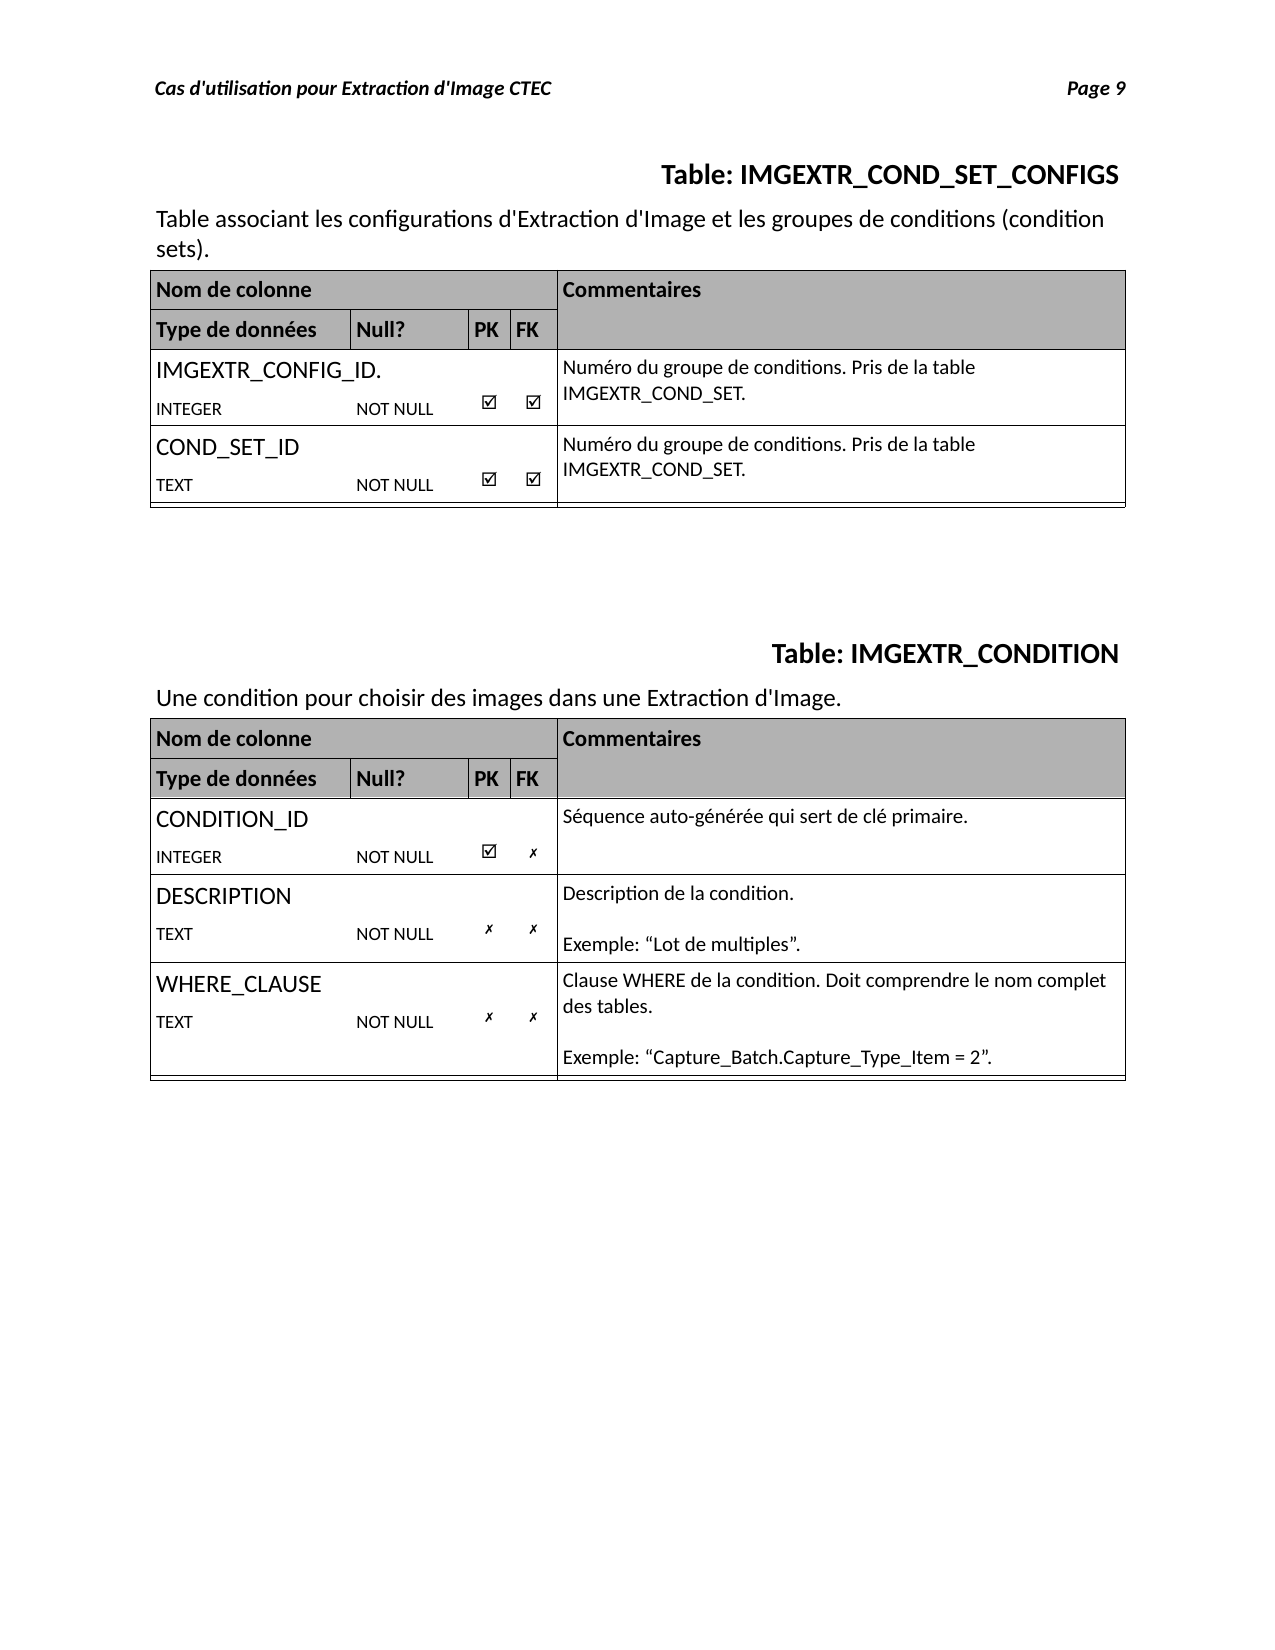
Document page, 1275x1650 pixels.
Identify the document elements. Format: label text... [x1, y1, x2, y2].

table_cell Nom de colonne [151, 271, 557, 309]
table_cell O [469, 1004, 510, 1075]
table_cell FK [511, 759, 557, 797]
table_cell NOT NULL [350, 916, 468, 962]
table_cell Une condition pour choisir des images dans une Extraction d'Image. [150, 676, 1125, 718]
table_header Table: IMGEXTR_CONDITION [150, 629, 1125, 676]
table_cell Commentaires [558, 271, 1125, 349]
table_cell TEXT [151, 468, 350, 502]
table_cell [558, 1076, 1125, 1080]
table_cell [151, 1076, 350, 1080]
table_cell NOT NULL [350, 391, 468, 425]
table_cell NOT NULL [350, 1004, 468, 1075]
table_cell [558, 503, 1125, 507]
table_cell Numéro du groupe de conditions. Pris de la table IMGEXTR_COND_SET. [558, 426, 1125, 502]
table_cell [350, 1076, 468, 1080]
table_cell [469, 1076, 510, 1080]
table_cell Type de données [151, 759, 350, 797]
table_cell R [469, 391, 510, 425]
table_cell [510, 1076, 557, 1080]
table_cell O [510, 916, 557, 962]
table_cell Type de données [151, 310, 350, 349]
table_cell R [469, 468, 510, 502]
table_cell TEXT [151, 1004, 350, 1075]
table_cell PK [469, 310, 510, 349]
table_cell Clause WHERE de la condition. Doit comprendre le nom complet des tables. Exemple: “Capture_Batch.Capture_Type_Item = 2”. [558, 963, 1125, 1075]
table_cell O [510, 840, 557, 874]
table_cell INTEGER [151, 840, 350, 874]
table_cell WHERE_CLAUSE [151, 963, 557, 1004]
table_cell Null? [351, 759, 468, 797]
table_cell NOT NULL [350, 840, 468, 874]
table_cell INTEGER [151, 391, 350, 425]
table_cell Description de la condition. Exemple: “Lot de multiples”. [558, 875, 1125, 962]
table_cell R [469, 840, 510, 874]
table_cell O [510, 1004, 557, 1075]
table_cell [510, 503, 557, 507]
table_cell Nom de colonne [151, 719, 557, 758]
table_cell NOT NULL [350, 468, 468, 502]
table_cell O [469, 916, 510, 962]
table_cell Null? [351, 310, 468, 349]
table_cell [469, 503, 510, 507]
table_cell FK [511, 310, 557, 349]
table_cell TEXT [151, 916, 350, 962]
table_cell Commentaires [558, 719, 1125, 797]
table_cell Table associant les configurations d'Extraction d'Image et les groupes de conditions (condition sets). [150, 197, 1125, 269]
table_cell COND_SET_ID [151, 426, 557, 467]
table_cell DESCRIPTION [151, 875, 557, 916]
table_cell CONDITION_ID [151, 799, 557, 839]
table_cell Séquence auto-générée qui sert de clé primaire. [558, 799, 1125, 874]
table_cell [350, 503, 468, 507]
table_cell PK [469, 759, 510, 797]
table_cell [151, 503, 350, 507]
table_header Table: IMGEXTR_COND_SET_CONFIGS [150, 150, 1125, 197]
table_cell IMGEXTR_CONFIG_ID. [151, 350, 557, 391]
table_cell R [510, 468, 557, 502]
table_cell Numéro du groupe de conditions. Pris de la table IMGEXTR_COND_SET. [558, 350, 1125, 425]
table_cell R [510, 391, 557, 425]
